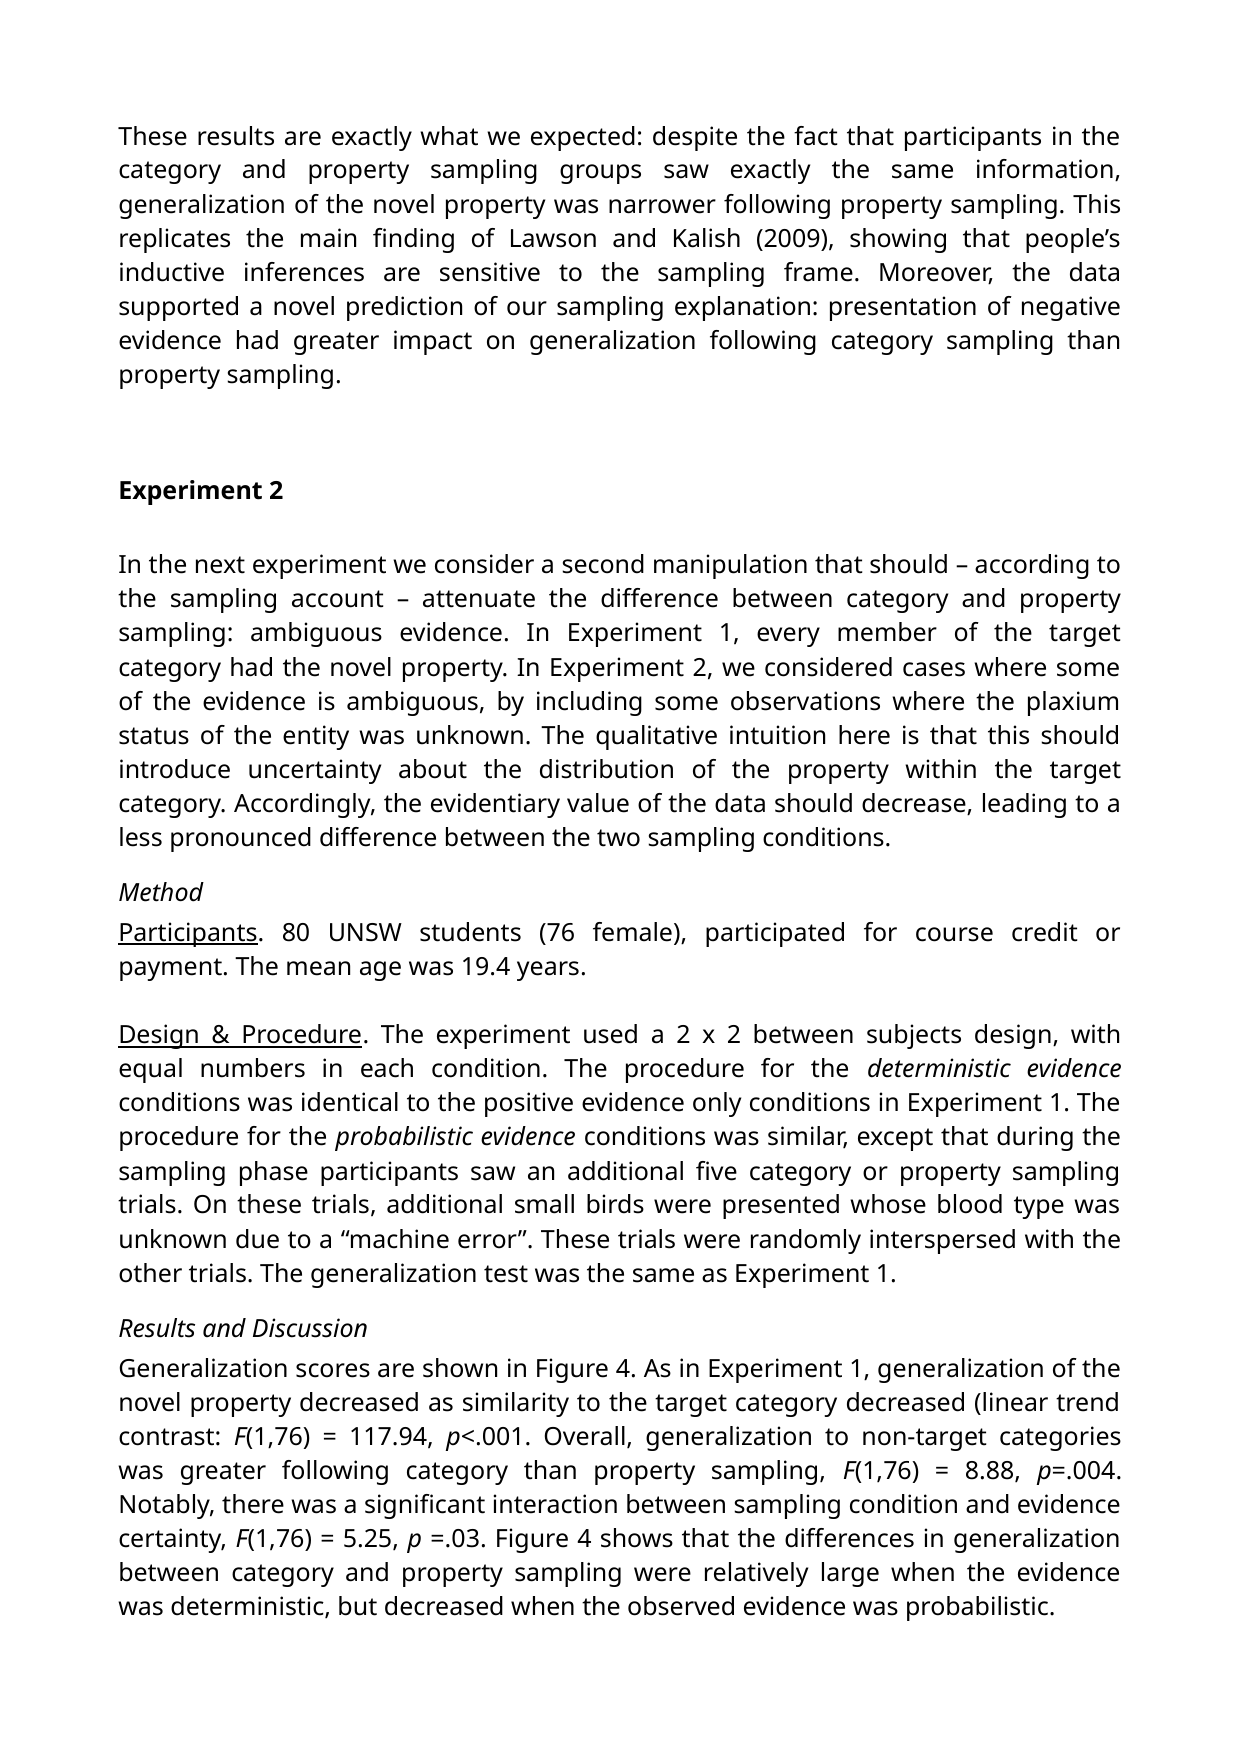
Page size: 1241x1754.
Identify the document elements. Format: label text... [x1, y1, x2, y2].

text In the next experiment we consider a second manipulation that should – according to the sampling account – attenuate the difference between category and property sampling: ambiguous evidence. In Experiment 1, every member of the target category had the novel property. In Experiment 2, we considered cases where some of the evidence is ambiguous, by including some observations where the plaxium status of the entity was unknown. The qualitative intuition here is that this should introduce uncertainty about the distribution of the property within the target category. Accordingly, the evidentiary value of the data should decrease, leading to a less pronounced difference between the two sampling conditions. [118, 547, 1122, 853]
subtitle Participants. 80 UNSW students (76 female), participated for course credit or payment. The mean age was 19.4 years. [118, 915, 1122, 983]
text These results are exactly what we expected: despite the fact that participants in the category and property sampling groups saw exactly the same information, generalization of the novel property was narrower following property sampling. This replicates the main finding of Lawson and Kalish (2009), showing that people’s inductive inferences are sensitive to the sampling frame. Moreover, the data supported a novel prediction of our sampling explanation: presentation of negative evidence had greater impact on generalization following category sampling than property sampling. [118, 118, 1122, 391]
text Generalization scores are shown in Figure 4. As in Experiment 1, generalization of the novel property decreased as similarity to the target category decreased (linear trend contrast: F(1,76) = 117.94, p<.001. Overall, generalization to non-target categories was greater following category than property sampling, F(1,76) = 8.88, p=.004. Notably, there was a significant interaction between sampling condition and evidence certainty, F(1,76) = 5.25, p =.03. Figure 4 shows that the differences in generalization between category and property sampling were relatively large when the evidence was deterministic, but decreased when the observed evidence was probabilistic. [118, 1351, 1122, 1623]
subtitle Results and Discussion [118, 1310, 1122, 1344]
subtitle Experiment 2 [118, 473, 1122, 507]
subtitle Method [118, 874, 1122, 908]
subtitle Design & Procedure. The experiment used a 2 x 2 between subjects design, with equal numbers in each condition. The procedure for the deterministic evidence conditions was identical to the positive evidence only conditions in Experiment 1. The procedure for the probabilistic evidence conditions was similar, except that during the sampling phase participants saw an additional five category or property sampling trials. On these trials, additional small birds were presented whose blood type was unknown due to a “machine error”. These trials were randomly interspersed with the other trials. The generalization test was the same as Experiment 1. [118, 1017, 1122, 1289]
